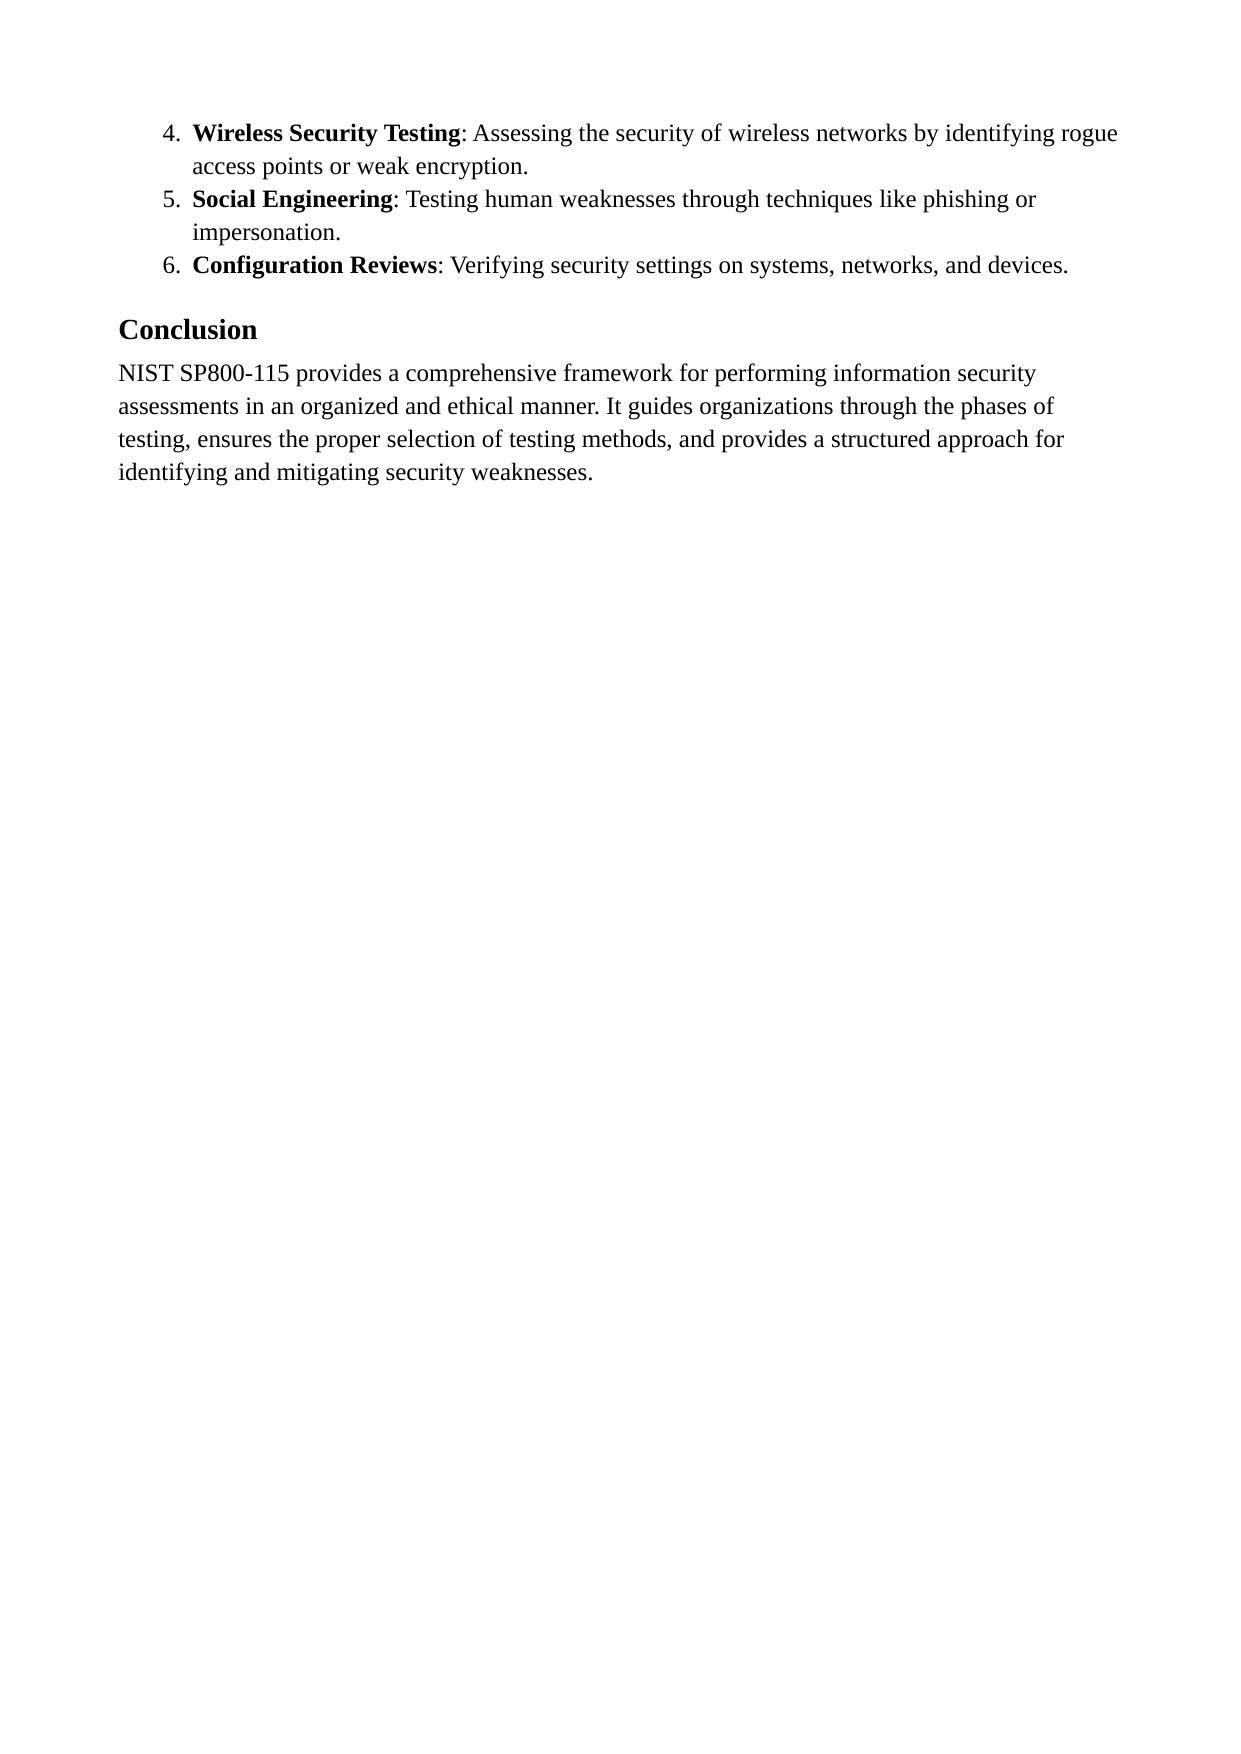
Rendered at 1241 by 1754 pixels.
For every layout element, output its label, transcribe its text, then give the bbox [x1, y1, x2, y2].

subtitle Conclusion [118, 312, 1122, 346]
list Configuration Reviews: Verifying security settings on systems, networks, and devices. [162, 250, 1122, 279]
list Wireless Security Testing: Assessing the security of wireless networks by identifying rogue access points or weak encryption. [162, 118, 1122, 180]
text NIST SP800-115 provides a comprehensive framework for performing information security assessments in an organized and ethical manner. It guides organizations through the phases of testing, ensures the proper selection of testing methods, and provides a structured approach for identifying and mitigating security weaknesses. [118, 358, 1122, 486]
list Social Engineering: Testing human weaknesses through techniques like phishing or impersonation. [162, 184, 1122, 246]
